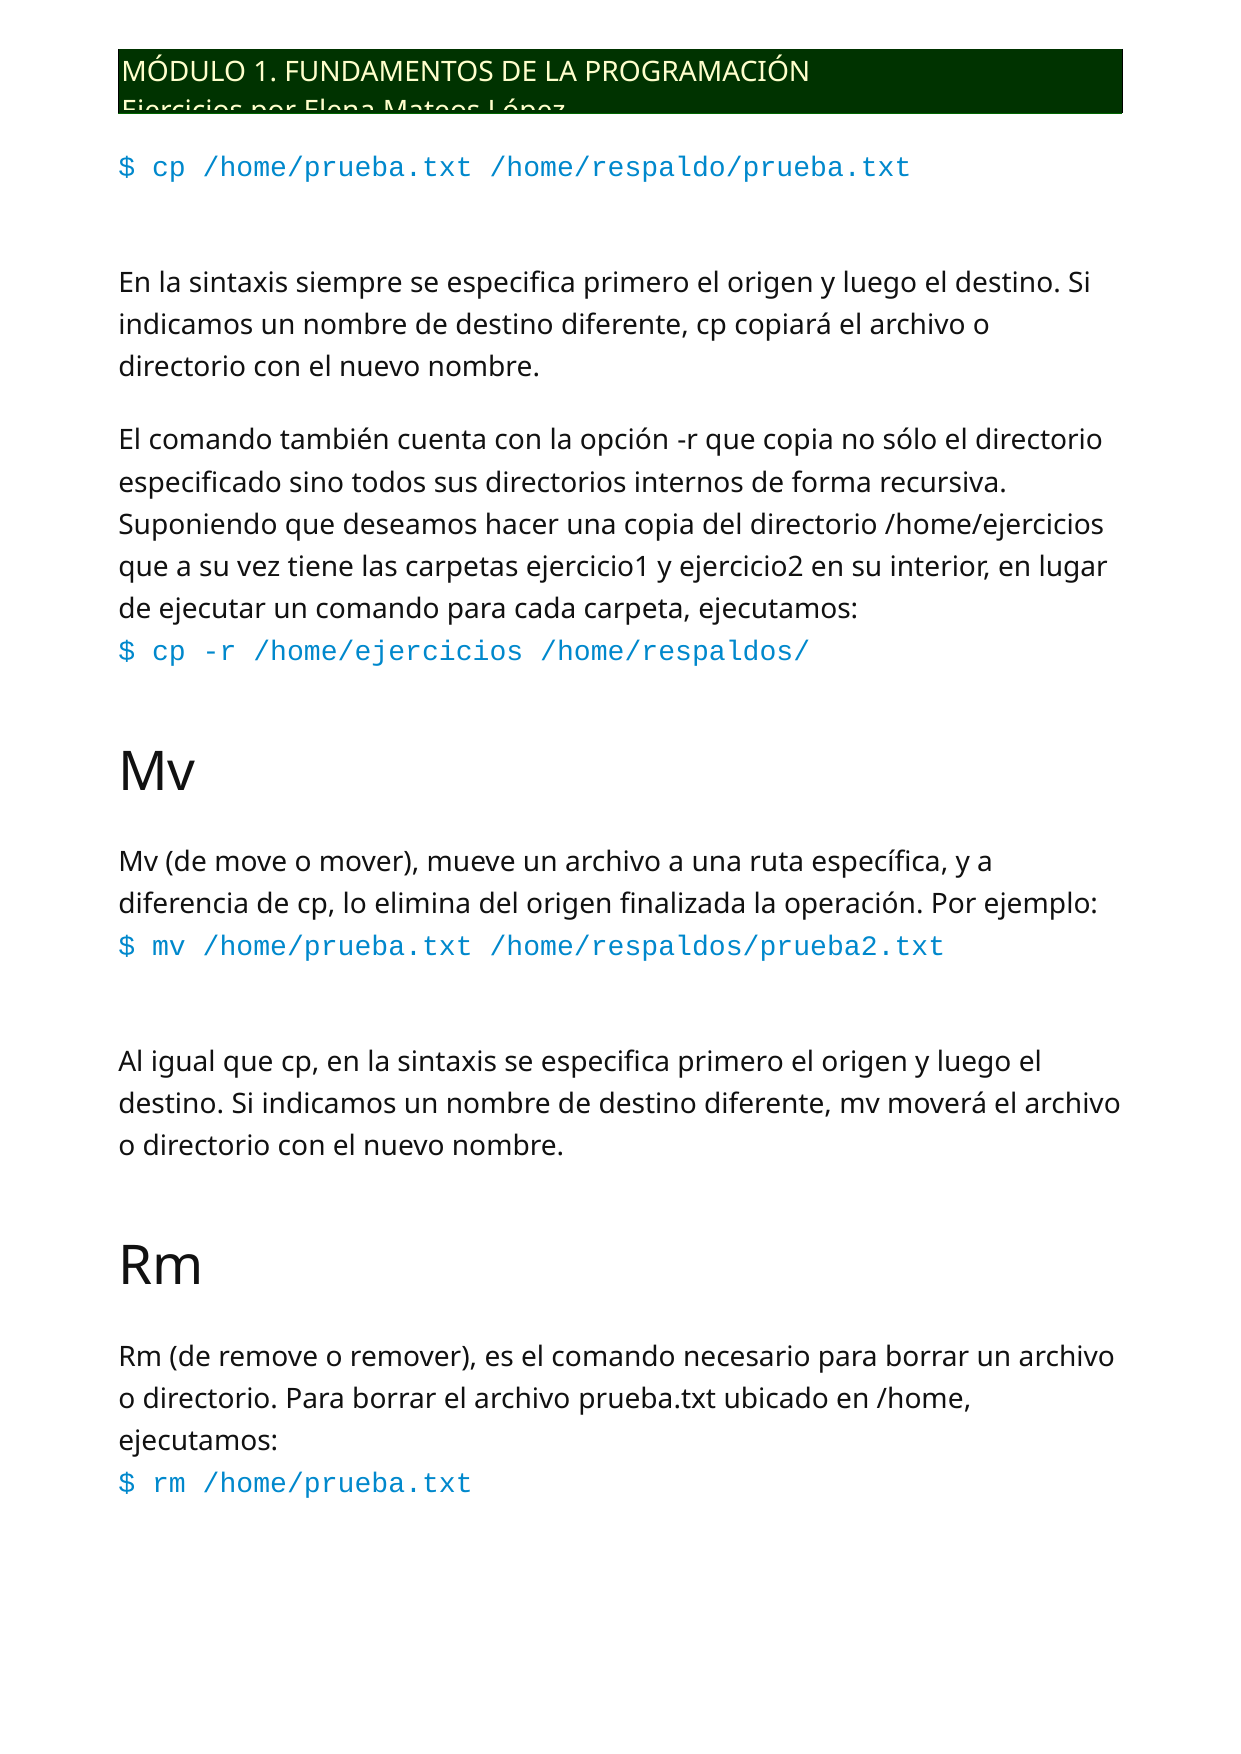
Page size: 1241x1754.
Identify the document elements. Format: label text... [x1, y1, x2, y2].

text En la sintaxis siempre se especifica primero el origen y luego el destino. Si indicamos un nombre de destino diferente, cp copiará el archivo o directorio con el nuevo nombre. [118, 258, 1122, 384]
text $ cp -r /home/ejercicios /home/respaldos/ [118, 627, 1122, 669]
text El comando también cuenta con la opción -r que copia no sólo el directorio especificado sino todos sus directorios internos de forma recursiva. Suponiendo que deseamos hacer una copia del directorio /home/ejercicios que a su vez tiene las carpetas ejercicio1 y ejercicio2 en su interior, en lugar de ejecutar un comando para cada carpeta, ejecutamos: [118, 416, 1122, 627]
text $ rm /home/prueba.txt [118, 1458, 1122, 1501]
text Al igual que cp, en la sintaxis se especifica primero el origen y luego el destino. Si indicamos un nombre de destino diferente, mv moverá el archivo o directorio con el nuevo nombre. [118, 1037, 1122, 1164]
text $ cp /home/prueba.txt /home/respaldo/prueba.txt [118, 142, 1122, 184]
text $ mv /home/prueba.txt /home/respaldos/prueba2.txt [118, 922, 1122, 964]
subtitle Rm [118, 1226, 1122, 1301]
text Rm (de remove o remover), es el comando necesario para borrar un archivo o directorio. Para borrar el archivo prueba.txt ubicado en /home, ejecutamos: [118, 1332, 1122, 1458]
text Mv (de move o mover), mueve un archivo a una ruta específica, y a diferencia de cp, lo elimina del origen finalizada la operación. Por ejemplo: [118, 837, 1122, 922]
subtitle Mv [118, 731, 1122, 806]
